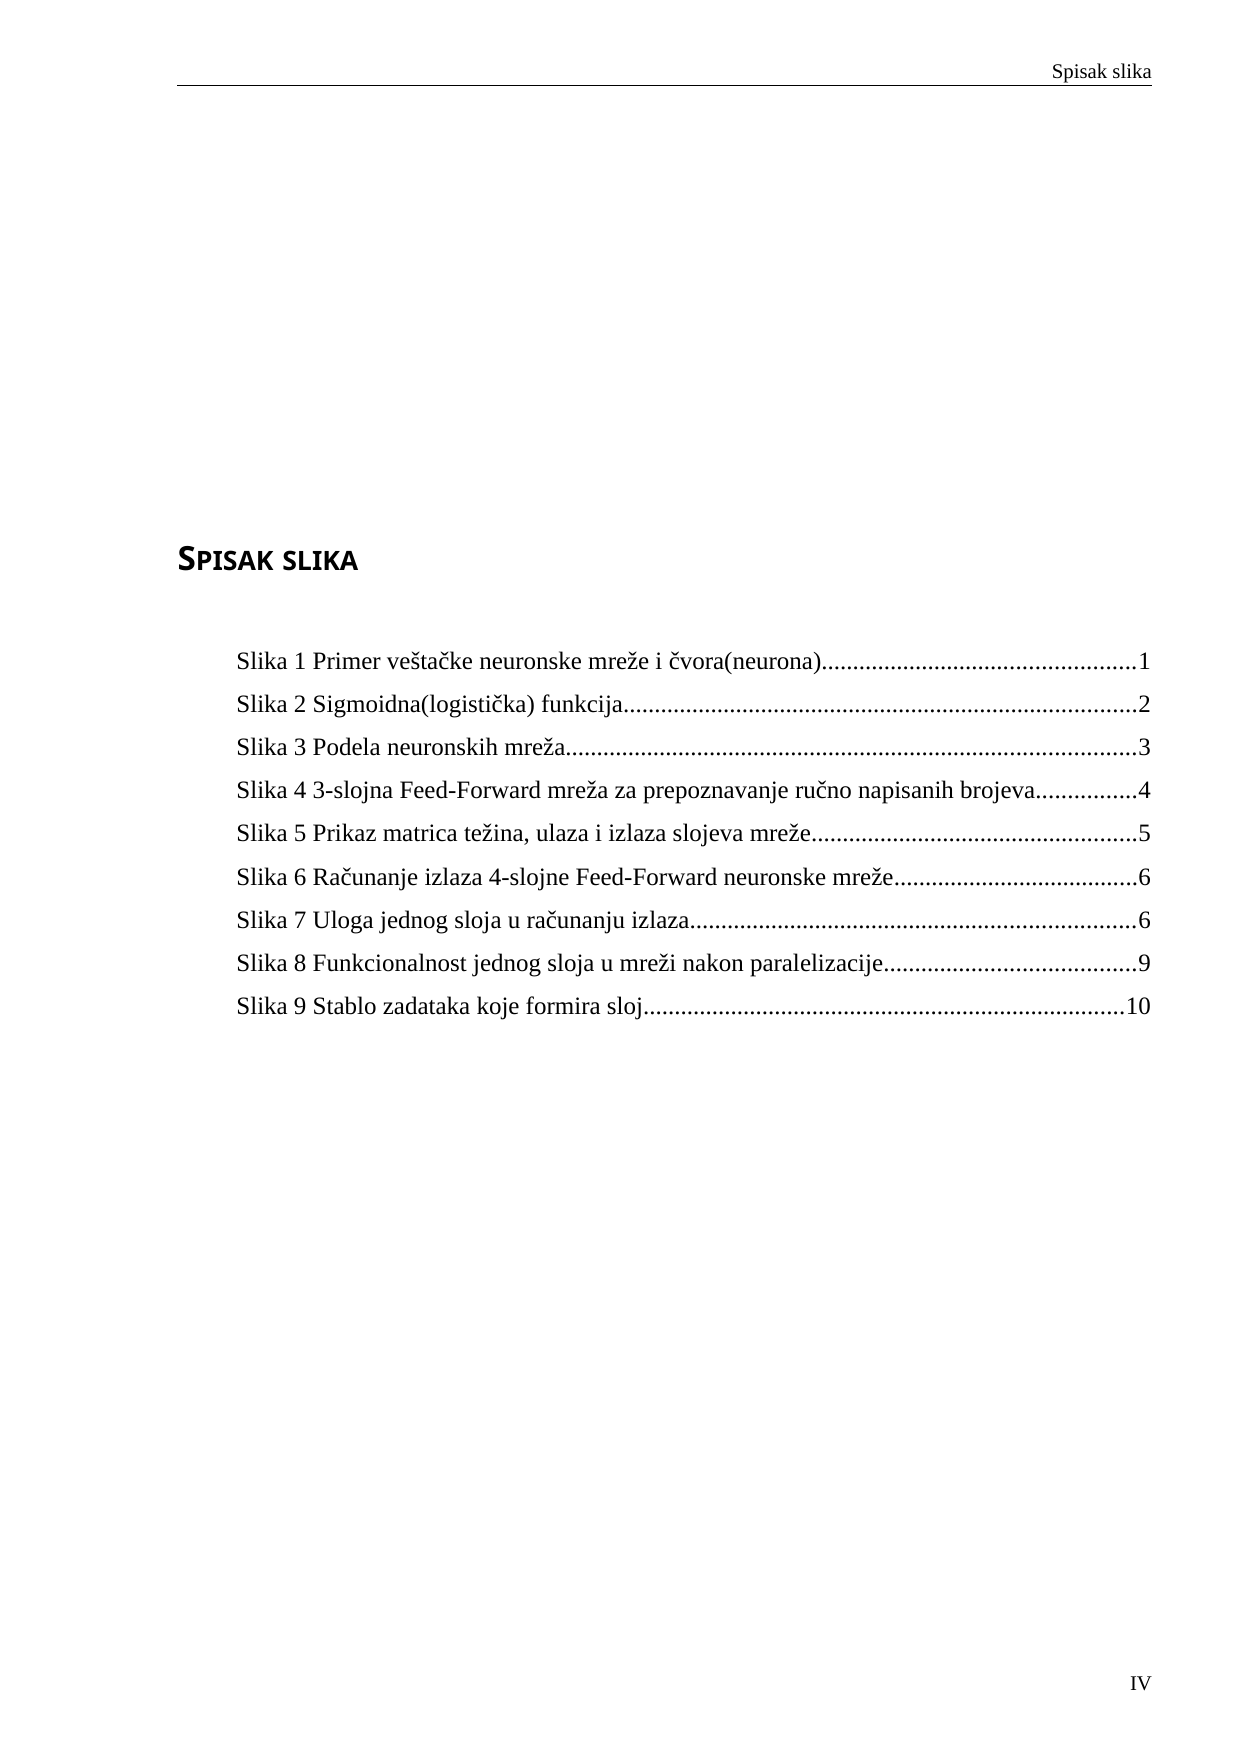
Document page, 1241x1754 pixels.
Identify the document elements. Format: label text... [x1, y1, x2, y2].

text Slika 6 Računanje izlaza 4-slojne Feed-Forward neuronske mreže 6 [177, 862, 1152, 890]
text Slika 7 Uloga jednog sloja u računanju izlaza 6 [177, 905, 1152, 933]
text Spisak slika [177, 535, 1152, 580]
text Slika 8 Funkcionalnost jednog sloja u mreži nakon paralelizacije 9 [177, 948, 1152, 977]
text Slika 2 Sigmoidna(logistička) funkcija 2 [177, 689, 1152, 718]
text Slika 9 Stablo zadataka koje formira sloj 10 [177, 991, 1152, 1020]
text Slika 4 3-slojna Feed-Forward mreža za prepoznavanje ručno napisanih brojeva 4 [177, 775, 1152, 804]
text Slika 5 Prikaz matrica težina, ulaza i izlaza slojeva mreže 5 [177, 818, 1152, 847]
text Slika 3 Podela neuronskih mreža 3 [177, 732, 1152, 761]
text Slika 1 Primer veštačke neuronske mreže i čvora(neurona) 1 [177, 646, 1152, 675]
